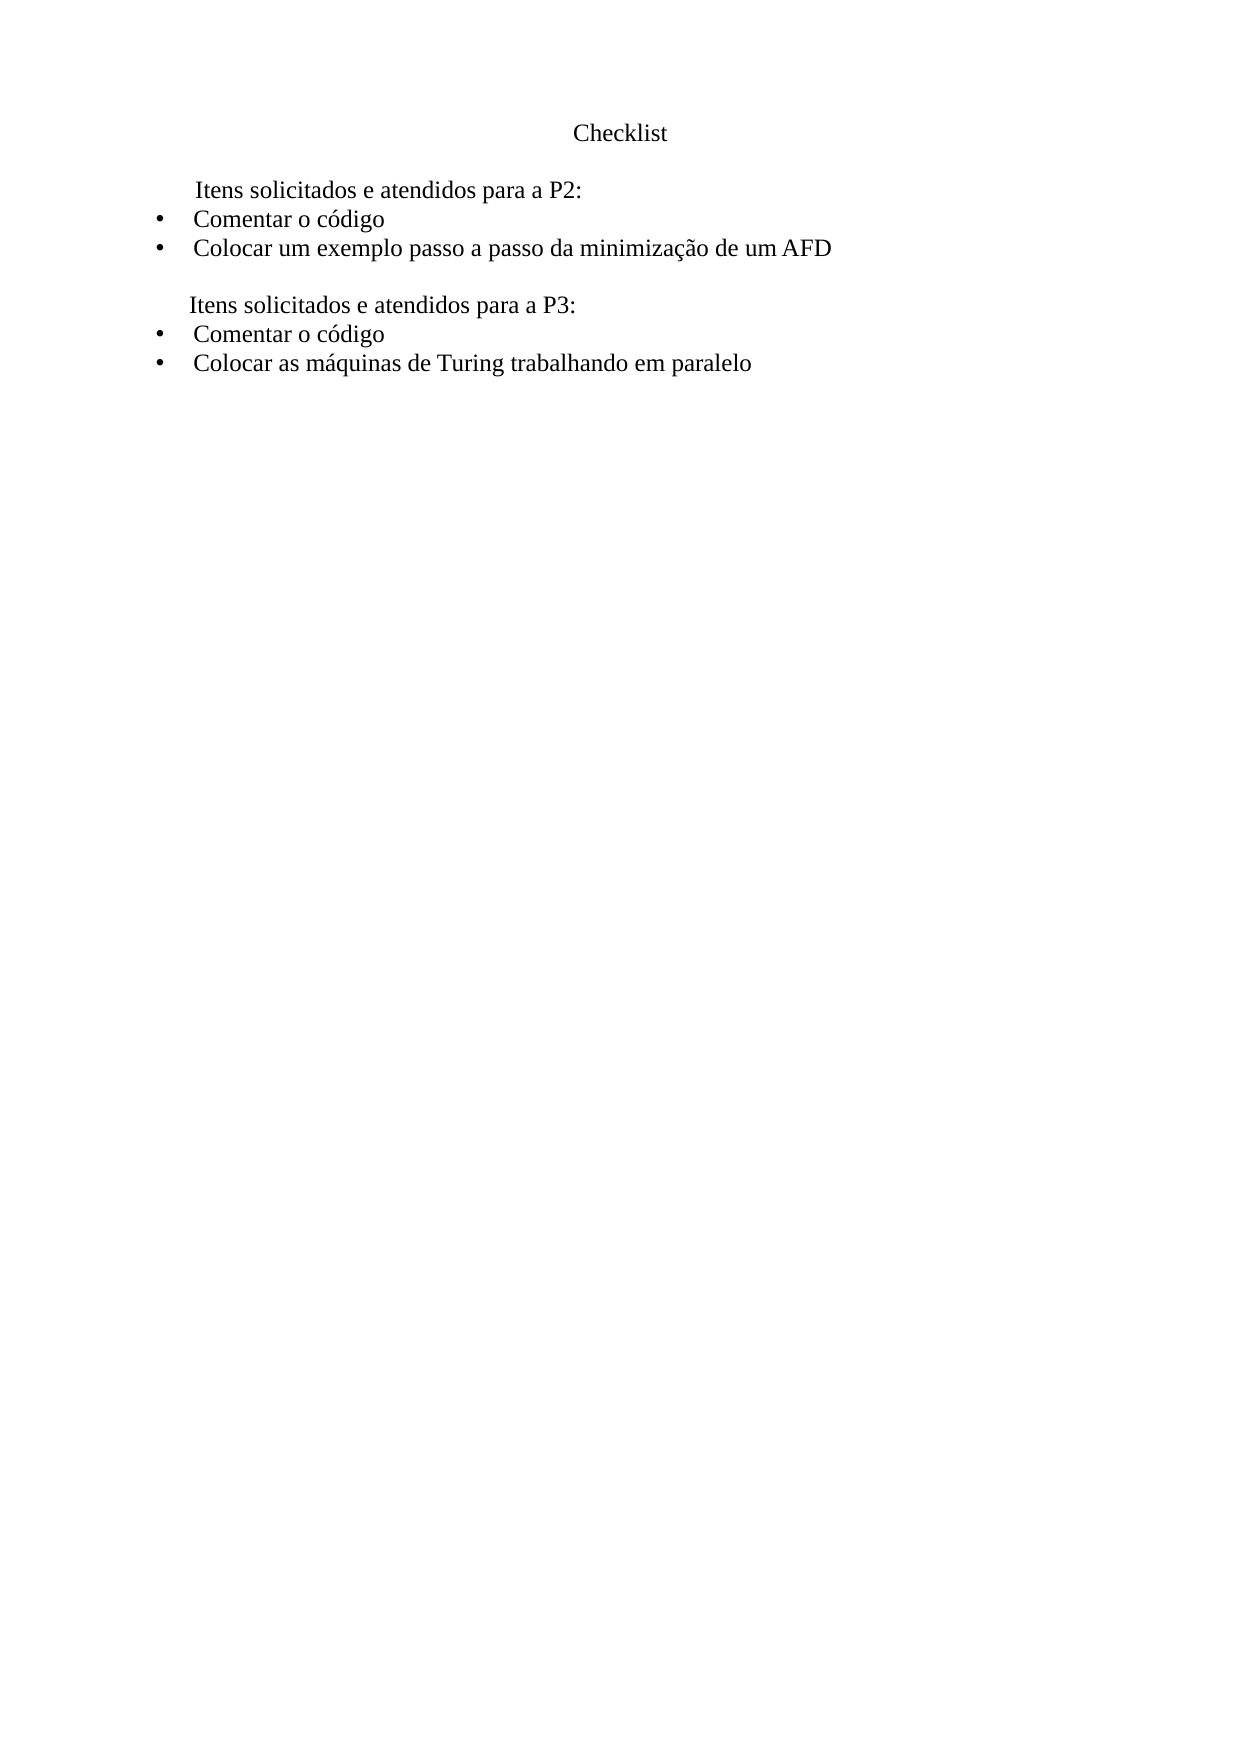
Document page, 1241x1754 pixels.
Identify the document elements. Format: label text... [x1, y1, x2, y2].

text Checklist [118, 118, 1122, 147]
list Colocar um exemplo passo a passo da minimização de um AFD [156, 233, 1122, 262]
list Colocar as máquinas de Turing trabalhando em paralelo [156, 348, 1122, 377]
list Comentar o código [156, 319, 1122, 348]
list Comentar o código [156, 204, 1122, 233]
text Itens solicitados e atendidos para a P2: [118, 176, 1122, 204]
text Itens solicitados e atendidos para a P3: [118, 291, 1122, 319]
